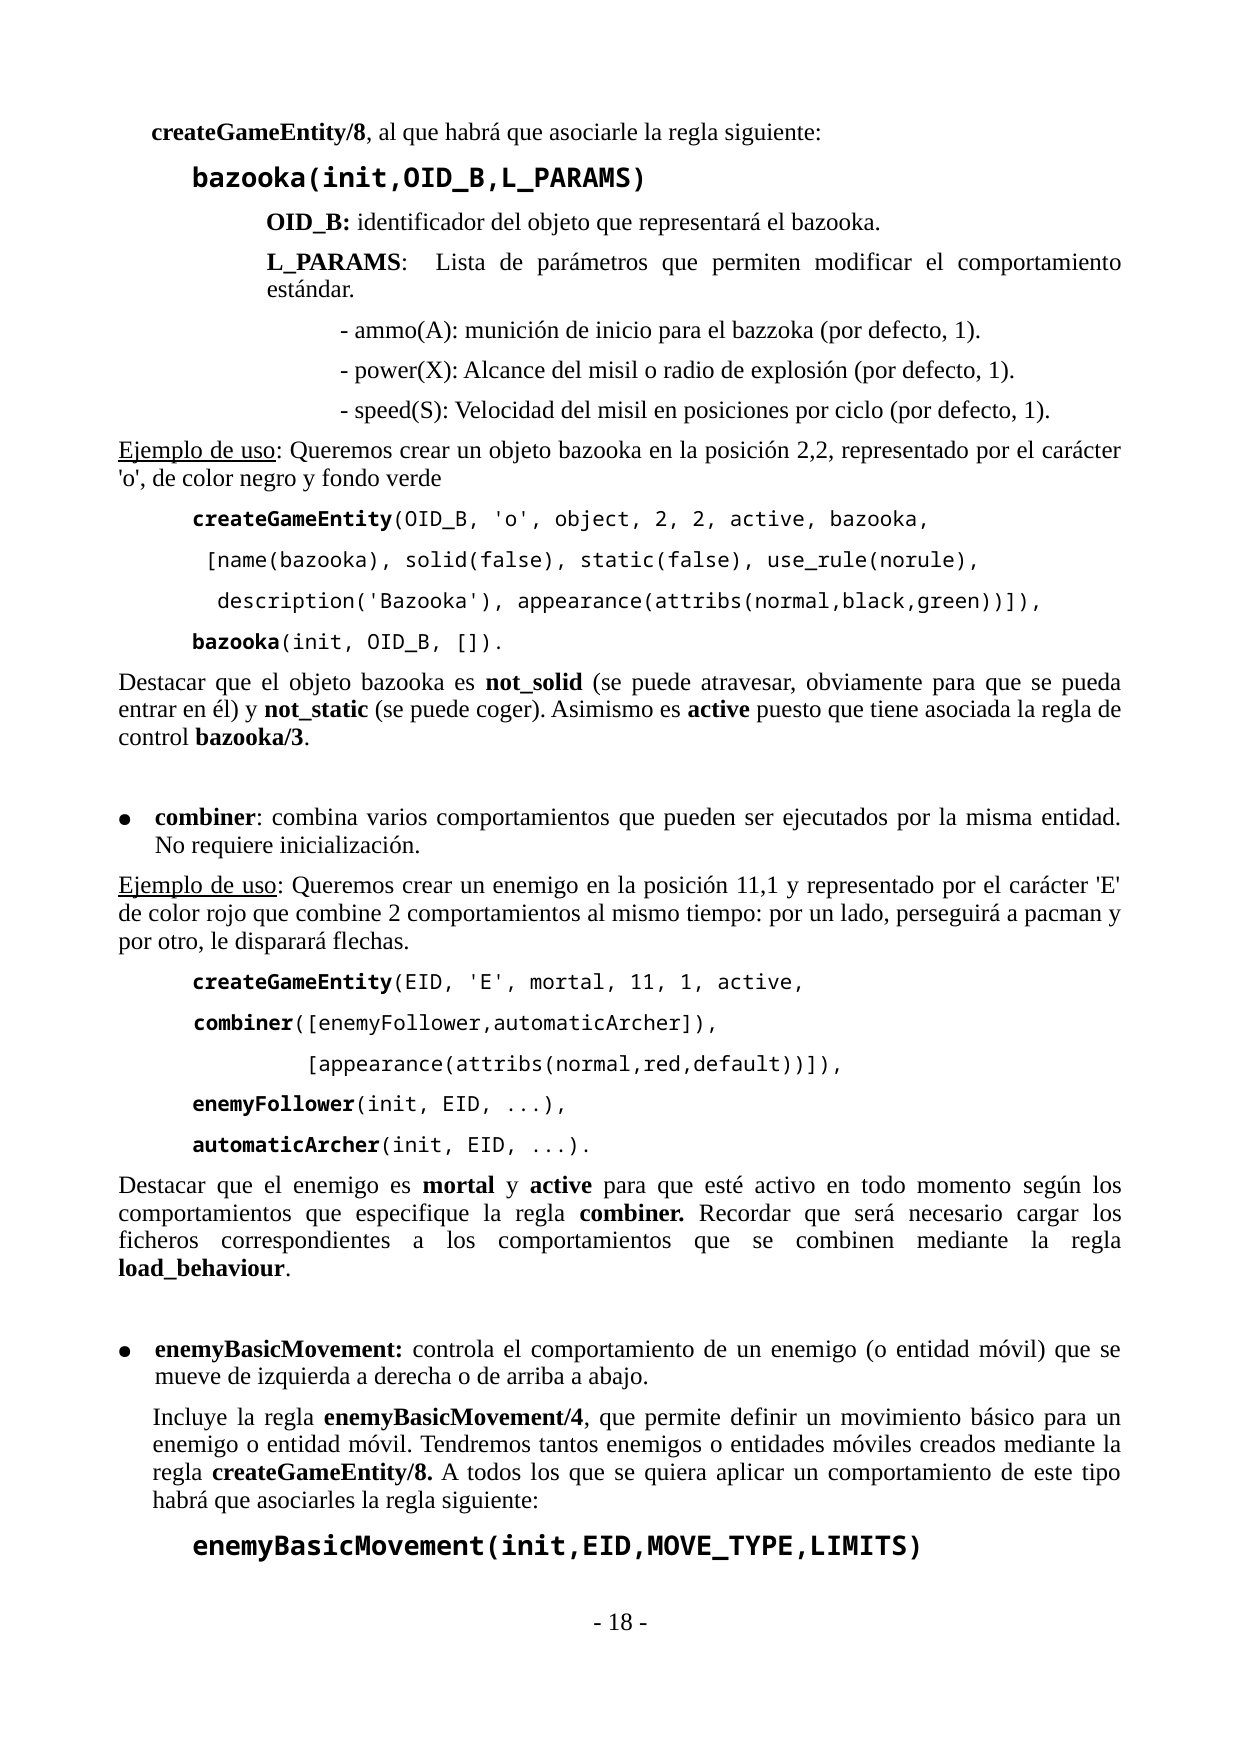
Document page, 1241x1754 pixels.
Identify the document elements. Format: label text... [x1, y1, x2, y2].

text createGameEntity(OID_B, 'o', object, 2, 2, active, bazooka, [118, 504, 1122, 533]
text Destacar que el objeto bazooka es not_solid (se puede atravesar, obviamente para que se pueda entrar en él) y not_static (se puede coger). Asimismo es active puesto que tiene asociada la regla de control bazooka/3. [118, 668, 1122, 751]
text [appearance(attribs(normal,red,default))]), [118, 1049, 1122, 1077]
text Ejemplo de uso: Queremos crear un enemigo en la posición 11,1 y representado por el carácter 'E' de color rojo que combine 2 comportamientos al mismo tiempo: por un lado, perseguirá a pacman y por otro, le disparará flechas. [118, 871, 1122, 954]
text automaticArcher(init, EID, ...). [118, 1130, 1122, 1159]
text L_PARAMS: Lista de parámetros que permiten modificar el comportamiento estándar. [267, 248, 1122, 303]
text createGameEntity/8, al que habrá que asociarle la regla siguiente: [151, 118, 1122, 146]
text createGameEntity(EID, 'E', mortal, 11, 1, active, [118, 967, 1122, 996]
text Destacar que el enemigo es mortal y active para que esté activo en todo momento según los comportamientos que especifique la regla combiner. Recordar que será necesario cargar los ficheros correspondientes a los comportamientos que se combinen mediante la regla load_behaviour. [118, 1171, 1122, 1282]
text enemyFollower(init, EID, ...), [118, 1089, 1122, 1118]
text [name(bazooka), solid(false), static(false), use_rule(norule), [118, 545, 1122, 574]
text - speed(S): Velocidad del misil en posiciones por ciclo (por defecto, 1). [118, 396, 1122, 424]
text combiner([enemyFollower,automaticArcher]), [118, 1008, 1122, 1036]
text - ammo(A): munición de inicio para el bazzoka (por defecto, 1). [118, 316, 1122, 343]
text - power(X): Alcance del misil o radio de explosión (por defecto, 1). [118, 356, 1122, 384]
text Incluye la regla enemyBasicMovement/4, que permite definir un movimiento básico para un enemigo o entidad móvil. Tendremos tantos enemigos o entidades móviles creados mediante la regla createGameEntity/8. A todos los que se quiera aplicar un comportamiento de este tipo habrá que asociarles la regla siguiente: [152, 1403, 1122, 1513]
text enemyBasicMovement(init,EID,MOVE_TYPE,LIMITS) [118, 1526, 1122, 1563]
list enemyBasicMovement: controla el comportamiento de un enemigo (o entidad móvil) que se mueve de izquierda a derecha o de arriba a abajo. [118, 1335, 1122, 1390]
text bazooka(init, OID_B, []). [118, 627, 1122, 655]
text OID_B: identificador del objeto que representará el bazooka. [118, 208, 1122, 235]
list combiner: combina varios comportamientos que pueden ser ejecutados por la misma entidad. No requiere inicialización. [118, 803, 1122, 859]
text bazooka(init,OID_B,L_PARAMS) [118, 158, 1173, 195]
text description('Bazooka'), appearance(attribs(normal,black,green))]), [118, 586, 1122, 614]
text Ejemplo de uso: Queremos crear un objeto bazooka en la posición 2,2, representado por el carácter 'o', de color negro y fondo verde [118, 436, 1122, 492]
